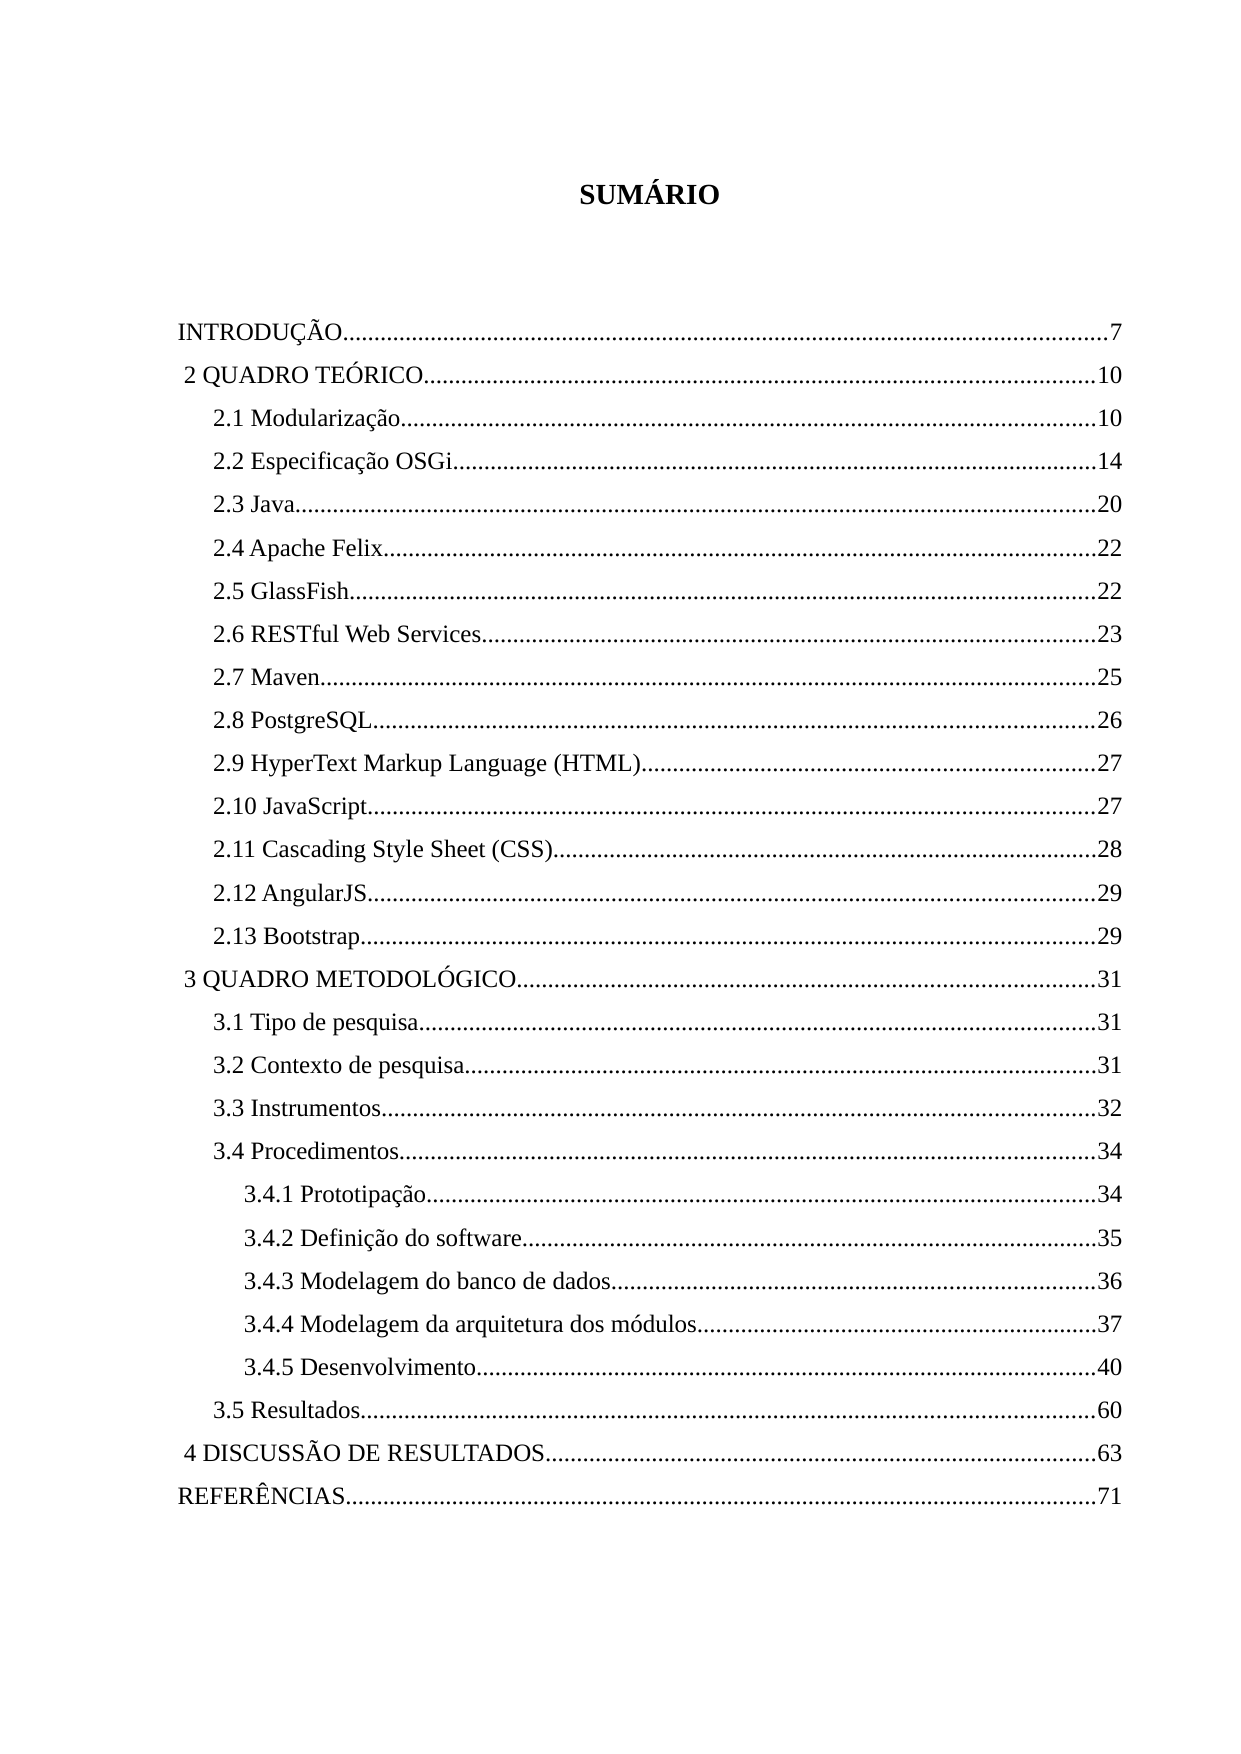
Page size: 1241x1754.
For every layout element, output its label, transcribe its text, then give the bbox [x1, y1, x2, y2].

text 3.5 Resultados 60 [207, 1395, 1122, 1424]
text 3.4.5 Desenvolvimento 40 [237, 1352, 1122, 1381]
text 2.6 RESTful Web Services 23 [207, 619, 1122, 648]
text 3.4 Procedimentos 34 [207, 1136, 1122, 1165]
text 2.10 JavaScript 27 [207, 791, 1122, 820]
text 2.11 Cascading Style Sheet (CSS) 28 [207, 834, 1122, 863]
text 3 Quadro metodológico 31 [177, 964, 1122, 993]
text 2.13 Bootstrap 29 [207, 921, 1122, 949]
text 2.8 PostgreSQL 26 [207, 705, 1122, 734]
text 3.2 Contexto de pesquisa 31 [207, 1050, 1122, 1079]
text Introdução 7 [177, 317, 1122, 346]
text 2.3 Java 20 [207, 489, 1122, 518]
text 2.12 AngularJS 29 [207, 878, 1122, 906]
text 2.2 Especificação OSGi 14 [207, 446, 1122, 475]
text 2.5 GlassFish 22 [207, 576, 1122, 604]
text 3.4.3 Modelagem do banco de dados 36 [237, 1266, 1122, 1294]
text 4 Discussão de resultados 63 [177, 1438, 1122, 1467]
text Referências 71 [177, 1481, 1122, 1510]
text 3.4.1 Prototipação 34 [237, 1179, 1122, 1208]
text 2.1 Modularização 10 [207, 403, 1122, 432]
text Sumário [177, 177, 1122, 211]
text 2 Quadro teórico 10 [177, 360, 1122, 389]
text 2.4 Apache Felix 22 [207, 533, 1122, 561]
text 3.4.2 Definição do software 35 [237, 1223, 1122, 1251]
text 2.9 HyperText Markup Language (HTML) 27 [207, 748, 1122, 777]
text 3.1 Tipo de pesquisa 31 [207, 1007, 1122, 1036]
text 2.7 Maven 25 [207, 662, 1122, 691]
text 3.3 Instrumentos 32 [207, 1093, 1122, 1122]
text 3.4.4 Modelagem da arquitetura dos módulos 37 [237, 1309, 1122, 1338]
